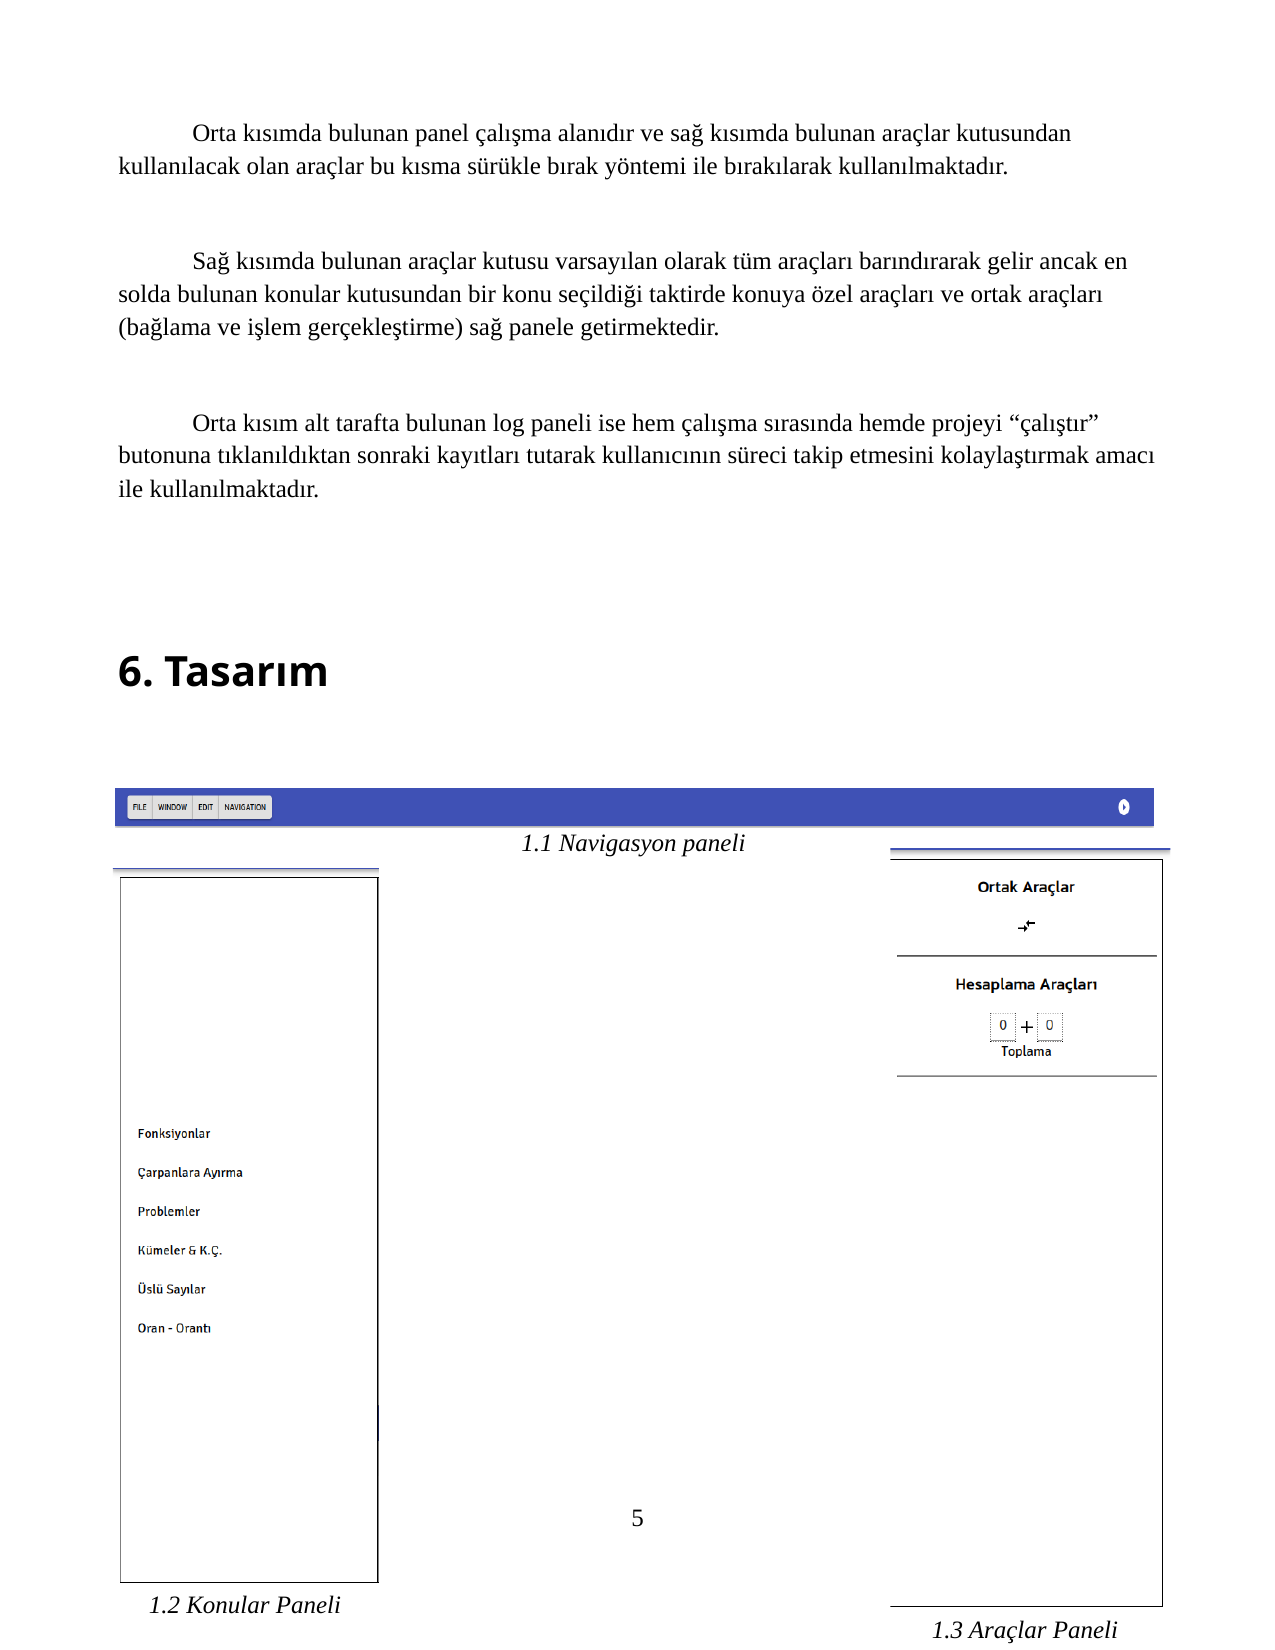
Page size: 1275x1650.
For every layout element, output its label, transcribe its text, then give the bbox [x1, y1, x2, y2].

text Orta kısımda bulunan panel çalışma alanıdır ve sağ kısımda bulunan araçlar kutusundan kullanılacak olan araçlar bu kısma sürükle bırak yöntemi ile bırakılarak kullanılmaktadır. [118, 118, 1157, 180]
subtitle 6. Tasarım [118, 641, 1157, 698]
text 1.1 Navigasyon paneli [115, 828, 1154, 857]
picture [115, 788, 1154, 828]
picture [890, 848, 1171, 1616]
text 1.3 Araçlar Paneli [882, 848, 1170, 1644]
picture [112, 868, 379, 1590]
text Orta kısım alt tarafta bulunan log paneli ise hem çalışma sırasında hemde projeyi “çalıştır” butonuna tıklanıldıktan sonraki kayıtları tutarak kullanıcının süreci takip etmesini kolaylaştırmak amacı ile kullanılmaktadır. [118, 408, 1157, 502]
text Sağ kısımda bulunan araçlar kutusu varsayılan olarak tüm araçları barındırarak gelir ancak en solda bulunan konular kutusundan bir konu seçildiği taktirde konuya özel araçları ve ortak araçları (bağlama ve işlem gerçekleştirme) sağ panele getirmektedir. [118, 246, 1157, 341]
text 1.2 Konular Paneli [109, 869, 383, 1619]
